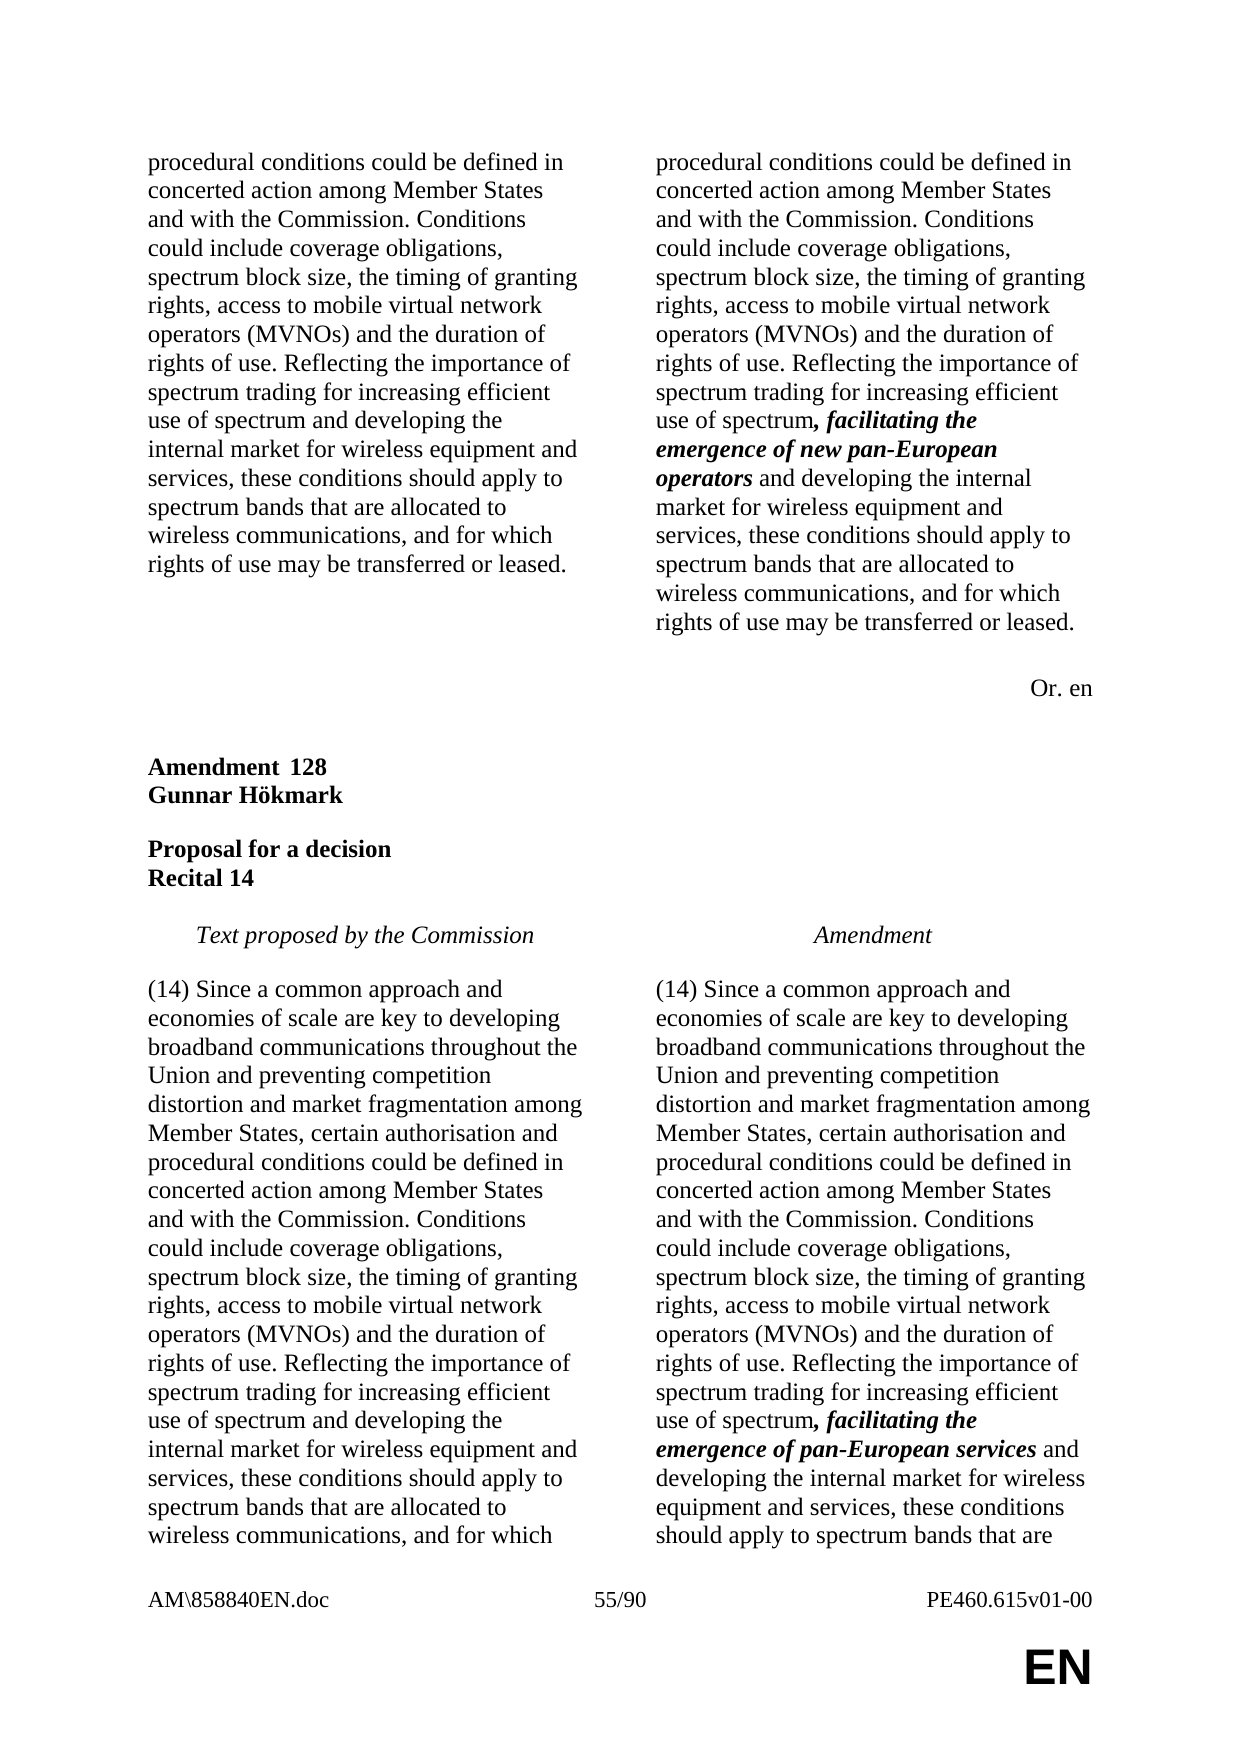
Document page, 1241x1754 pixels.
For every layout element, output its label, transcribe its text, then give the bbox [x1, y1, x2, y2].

text Or. <Original>{EN}en</Original> [148, 673, 1093, 702]
table_header [112, 892, 1128, 921]
text <Article>Recital 14 </Article> [148, 863, 1093, 892]
text <Amend>Amendment <NumAm>128</NumAm> [148, 752, 1093, 781]
text <Members>Gunnar Hökmark</Members> [148, 781, 1093, 809]
text <DocAmend>Proposal for a decision</DocAmend> [148, 834, 1093, 863]
table_cell Amendment [620, 921, 1128, 974]
table_cell procedural conditions could be defined in concerted action among Member States and with the Commission. Conditions could include coverage obligations, spectrum block size, the timing of granting rights, access to mobile virtual network operators (MVNOs) and the duration of rights of use. Reflecting the importance of spectrum trading for increasing efficient use of spectrum, facilitating the emergence of new pan-European operators and developing the internal market for wireless equipment and services, these conditions should apply to spectrum bands that are allocated to wireless communications, and for which rights of use may be transferred or leased. [620, 147, 1128, 648]
table_cell procedural conditions could be defined in concerted action among Member States and with the Commission. Conditions could include coverage obligations, spectrum block size, the timing of granting rights, access to mobile virtual network operators (MVNOs) and the duration of rights of use. Reflecting the importance of spectrum trading for increasing efficient use of spectrum and developing the internal market for wireless equipment and services, these conditions should apply to spectrum bands that are allocated to wireless communications, and for which rights of use may be transferred or leased. [112, 147, 620, 648]
table_cell (14) Since a common approach and economies of scale are key to developing broadband communications throughout the Union and preventing competition distortion and market fragmentation among Member States, certain authorisation and procedural conditions could be defined in concerted action among Member States and with the Commission. Conditions could include coverage obligations, spectrum block size, the timing of granting rights, access to mobile virtual network operators (MVNOs) and the duration of rights of use. Reflecting the importance of spectrum trading for increasing efficient use of spectrum, facilitating the emergence of pan-European services and developing the internal market for wireless equipment and services, these conditions should apply to spectrum bands that are [620, 974, 1128, 1549]
table_cell (14) Since a common approach and economies of scale are key to developing broadband communications throughout the Union and preventing competition distortion and market fragmentation among Member States, certain authorisation and procedural conditions could be defined in concerted action among Member States and with the Commission. Conditions could include coverage obligations, spectrum block size, the timing of granting rights, access to mobile virtual network operators (MVNOs) and the duration of rights of use. Reflecting the importance of spectrum trading for increasing efficient use of spectrum and developing the internal market for wireless equipment and services, these conditions should apply to spectrum bands that are allocated to wireless communications, and for which [112, 974, 620, 1549]
table_cell Text proposed by the Commission [112, 921, 620, 974]
